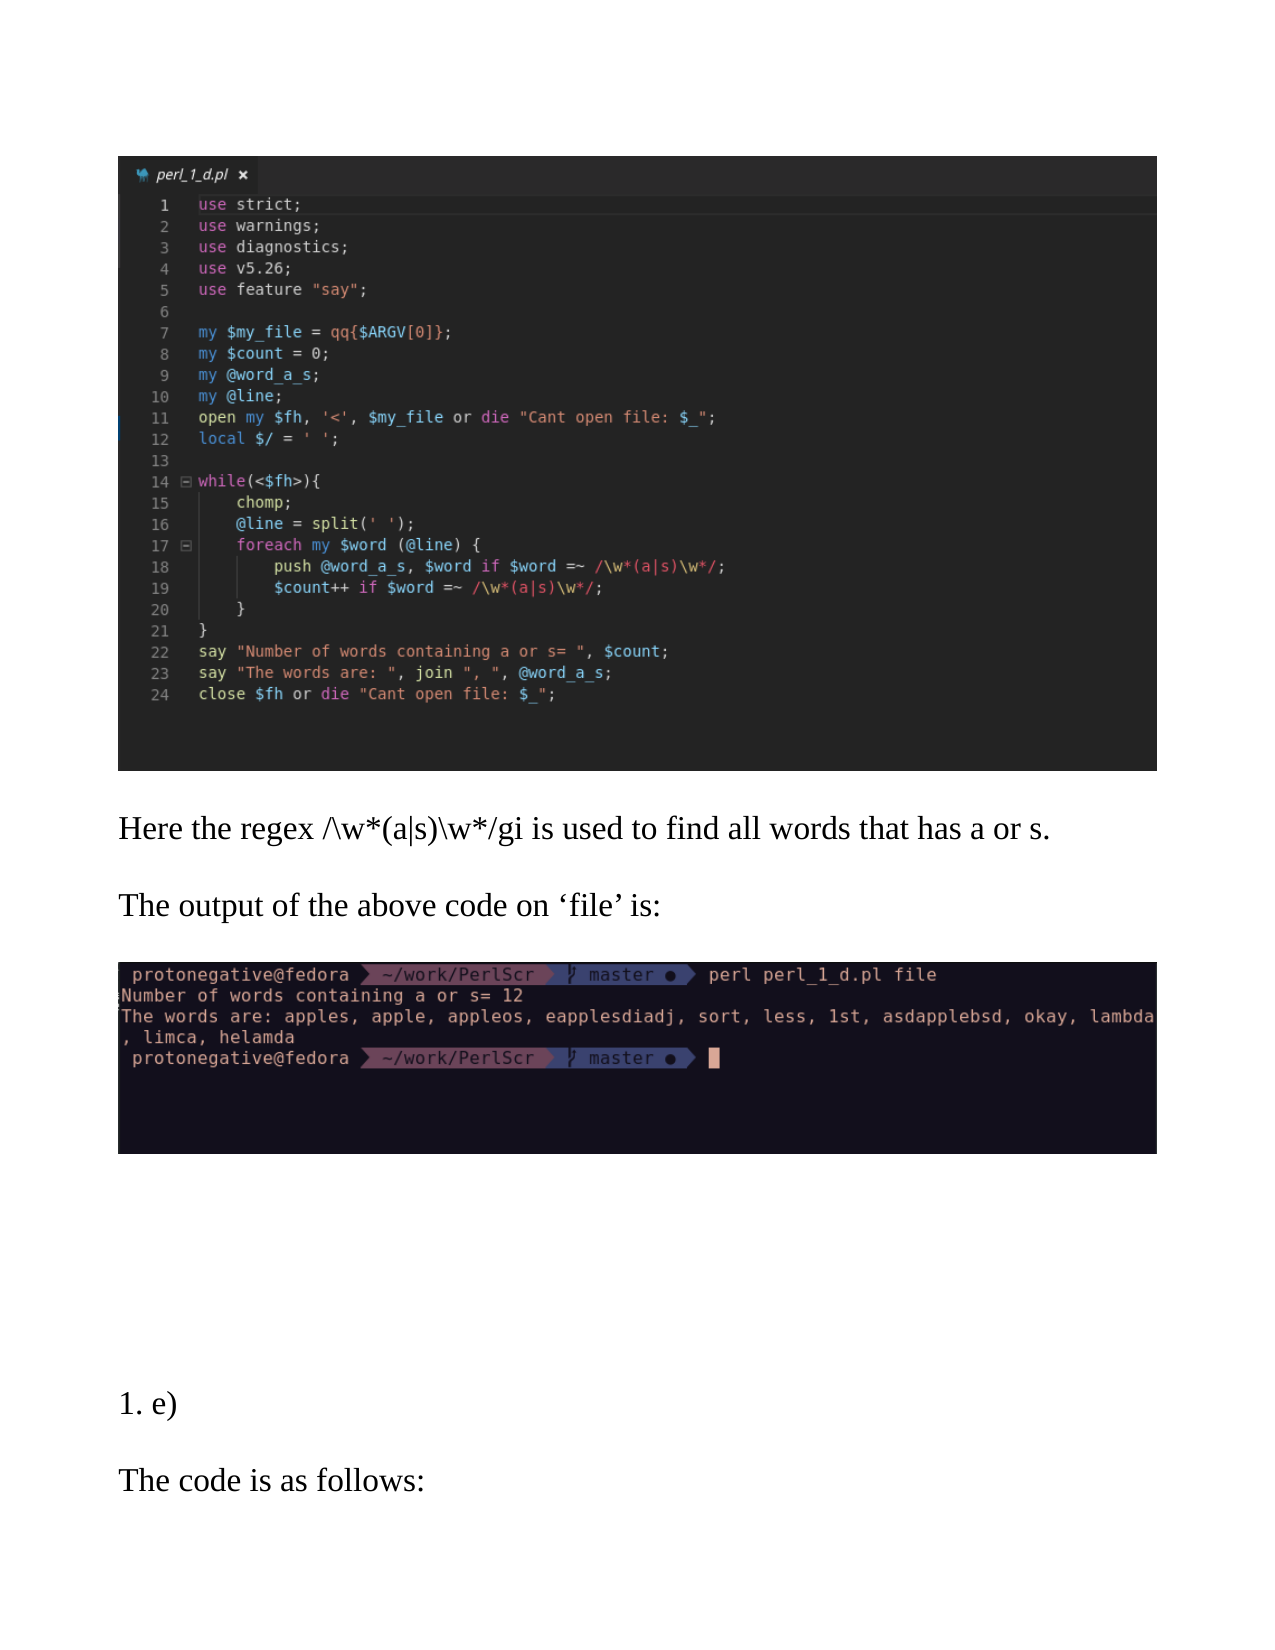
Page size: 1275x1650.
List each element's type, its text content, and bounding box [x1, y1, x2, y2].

text Here the regex /\w*(a|s)\w*/gi is used to find all words that has a or s. [118, 809, 1157, 847]
text 1. e) [118, 1383, 1157, 1422]
picture [118, 156, 1157, 771]
text The code is as follows: [118, 1460, 1157, 1498]
text The output of the above code on ‘file’ is: [118, 885, 1157, 924]
picture [118, 962, 1157, 1154]
